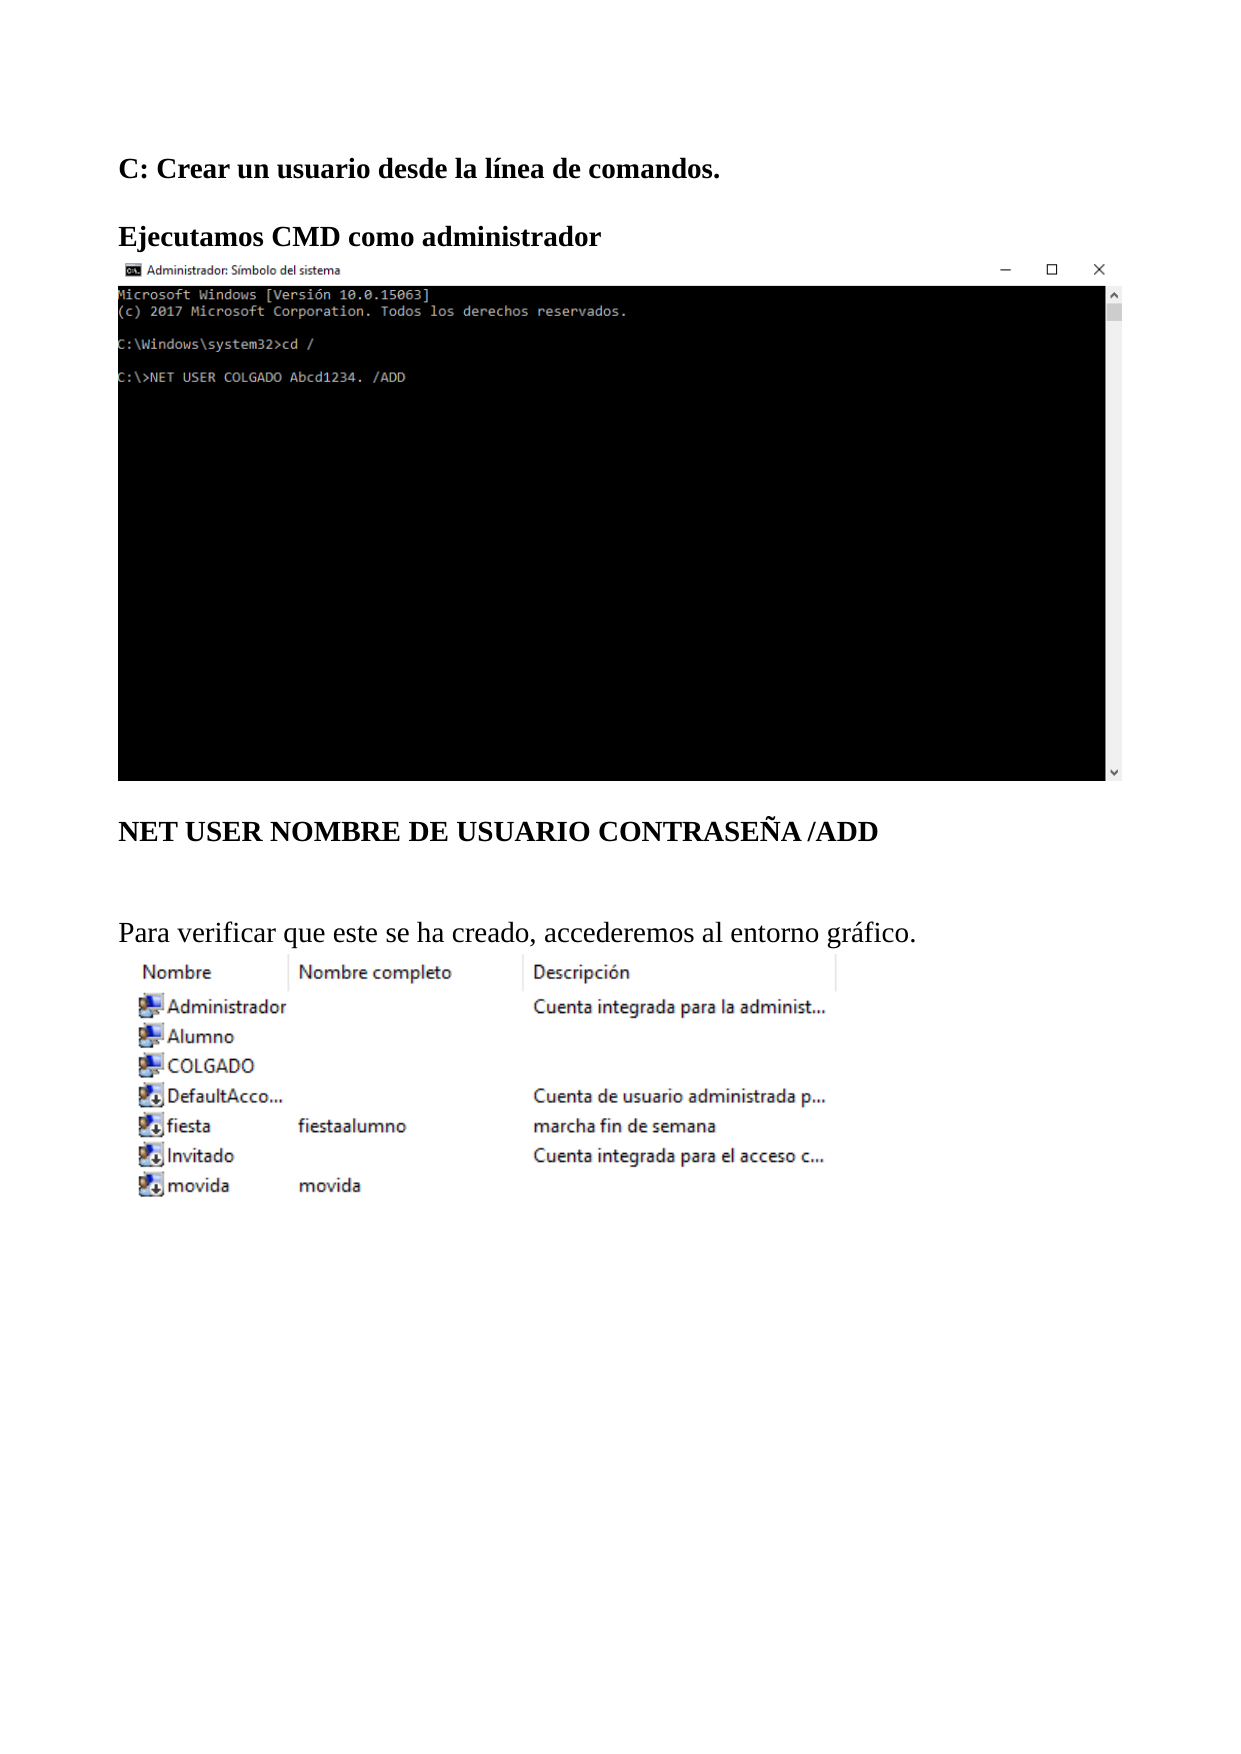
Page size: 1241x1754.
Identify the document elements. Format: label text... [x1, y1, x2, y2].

text Para verificar que este se ha creado, accederemos al entorno gráfico. [118, 915, 1122, 948]
text C: Crear un usuario desde la línea de comandos. [118, 152, 1122, 185]
text Ejecutamos CMD como administrador [118, 219, 1122, 252]
text NET USER NOMBRE DE USUARIO CONTRASEÑA /ADD [118, 814, 1122, 848]
